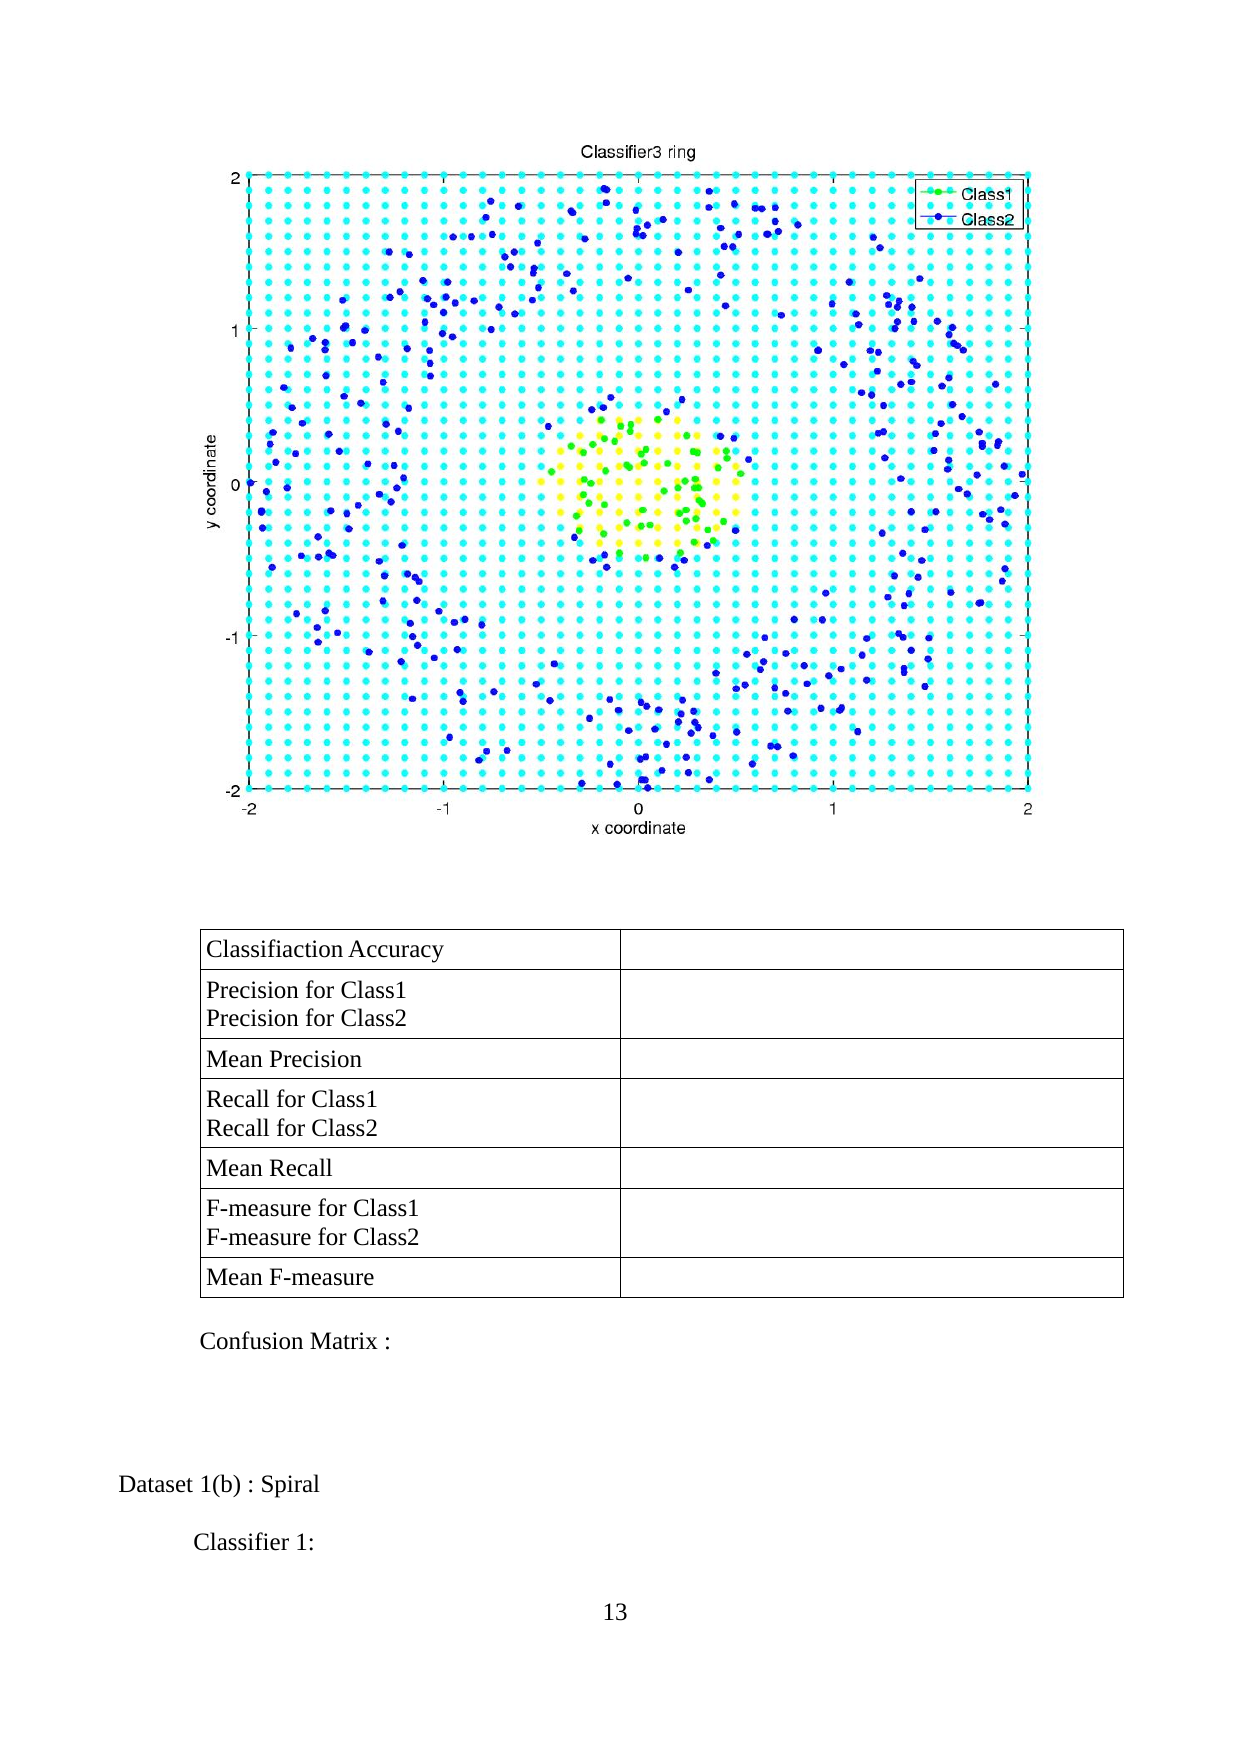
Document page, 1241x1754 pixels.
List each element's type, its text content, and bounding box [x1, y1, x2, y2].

table_cell [621, 1039, 1123, 1078]
table_cell [621, 1258, 1123, 1297]
table_header Classifiaction Accuracy [201, 930, 620, 969]
text Classifier 1: [118, 1527, 1122, 1556]
table_cell Mean Precision [201, 1039, 620, 1078]
table_cell [621, 1079, 1123, 1147]
picture [118, 118, 1123, 871]
table_cell [621, 1148, 1123, 1188]
text Dataset 1(b) : Spiral [118, 1469, 1122, 1498]
table_cell Recall for Class1 Recall for Class2 [201, 1079, 620, 1147]
table_cell [621, 1189, 1123, 1257]
table_cell [621, 970, 1123, 1038]
table_cell Precision for Class1 Precision for Class2 [201, 970, 620, 1038]
text Confusion Matrix : [118, 1326, 1122, 1354]
table_cell Mean F-measure [201, 1258, 620, 1297]
table_cell Mean Recall [201, 1148, 620, 1188]
table_cell F-measure for Class1 F-measure for Class2 [201, 1189, 620, 1257]
table_header [621, 930, 1123, 969]
